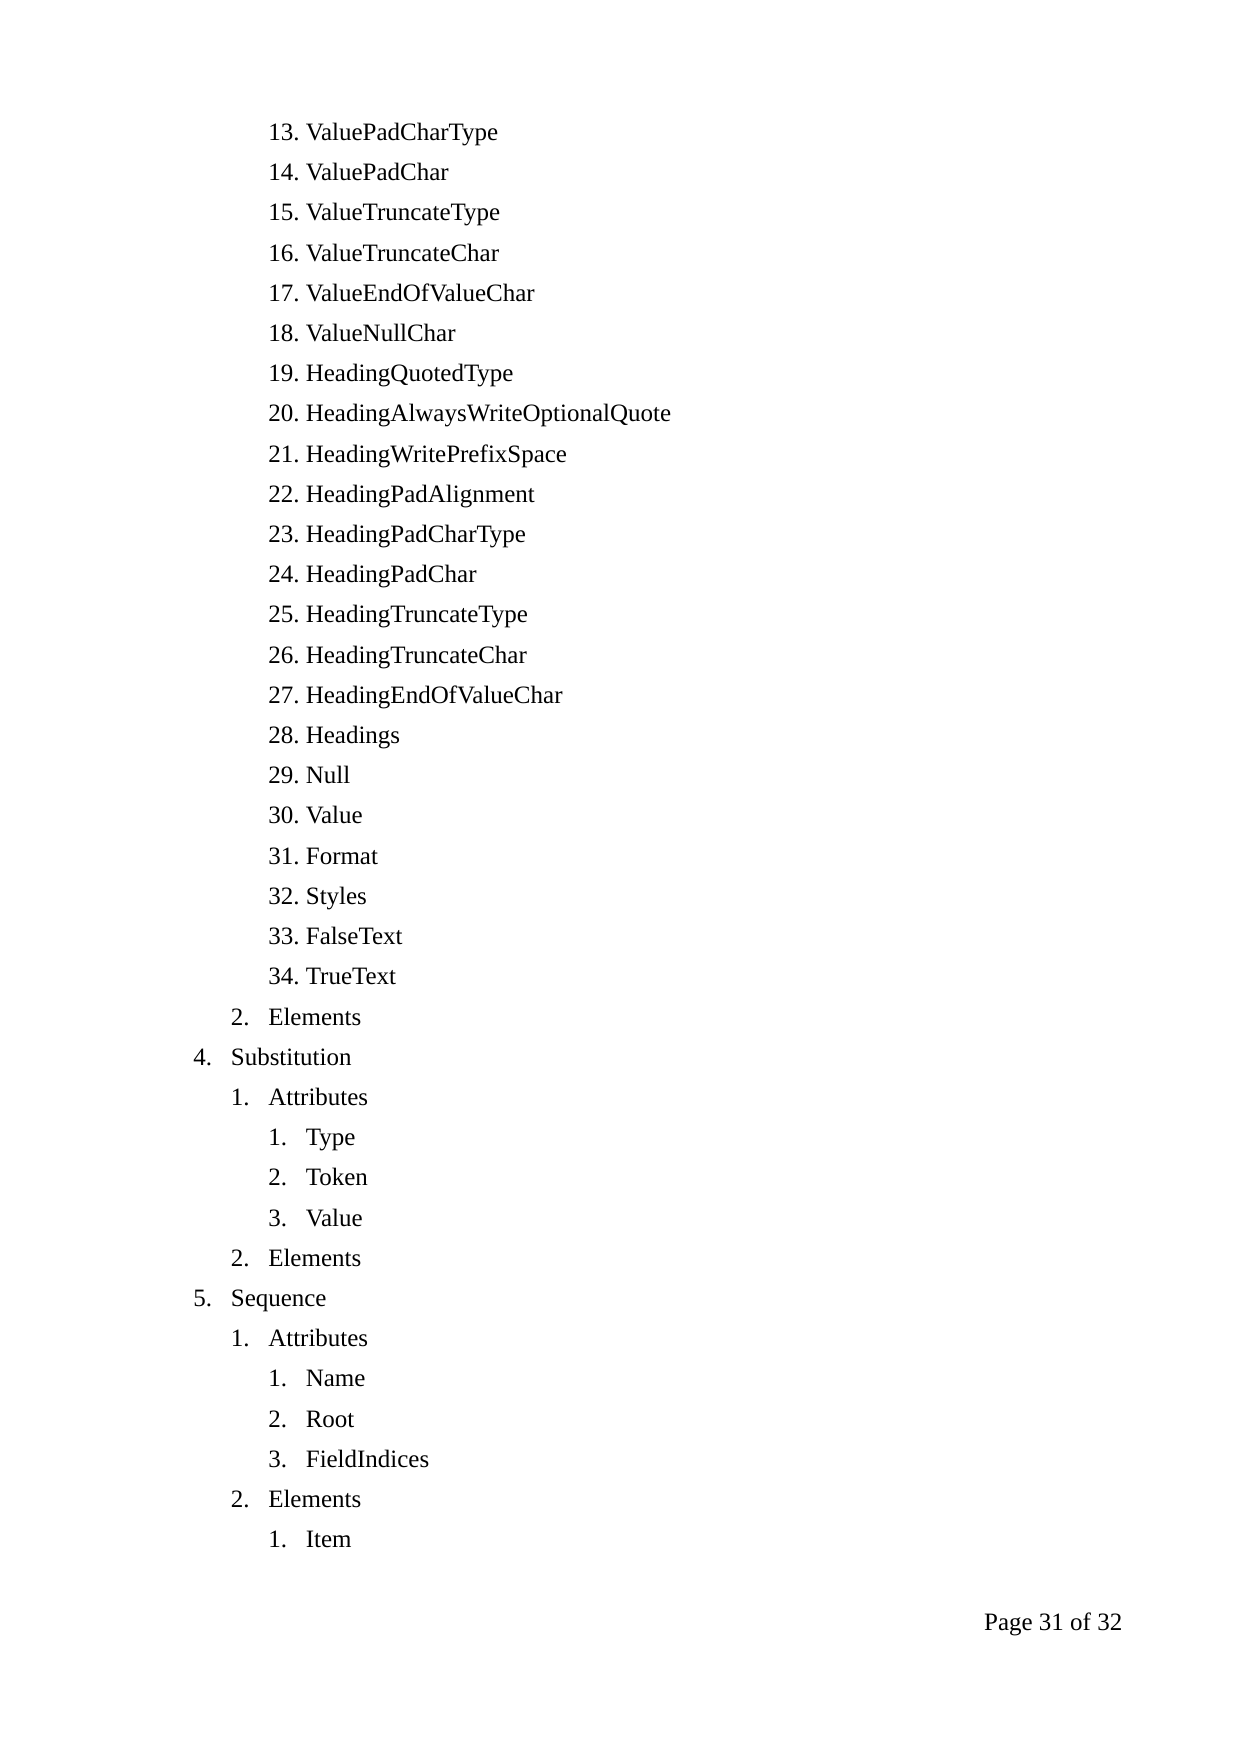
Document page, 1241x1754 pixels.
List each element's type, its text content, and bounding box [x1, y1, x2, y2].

list ValuePadChar [268, 158, 1122, 186]
list ValueNullChar [268, 319, 1122, 347]
list Null [268, 761, 1122, 789]
list Substitution [193, 1043, 1122, 1071]
list ValuePadCharType [268, 118, 1122, 146]
list Attributes [231, 1083, 1122, 1111]
list HeadingTruncateChar [268, 641, 1122, 668]
list TrueText [268, 962, 1122, 990]
list FieldIndices [268, 1445, 1122, 1473]
list Elements [231, 1485, 1122, 1513]
list Styles [268, 882, 1122, 910]
list Attributes [231, 1324, 1122, 1352]
list FalseText [268, 922, 1122, 950]
list Headings [268, 721, 1122, 749]
list Elements [231, 1244, 1122, 1272]
list ValueTruncateChar [268, 239, 1122, 266]
list Item [268, 1525, 1122, 1553]
list Format [268, 842, 1122, 869]
list Type [268, 1123, 1122, 1151]
list HeadingPadAlignment [268, 480, 1122, 508]
list HeadingQuotedType [268, 359, 1122, 387]
list HeadingAlwaysWriteOptionalQuote [268, 399, 1122, 427]
list HeadingEndOfValueChar [268, 681, 1122, 709]
list Token [268, 1163, 1122, 1191]
list HeadingPadChar [268, 560, 1122, 588]
list HeadingTruncateType [268, 601, 1122, 628]
list Name [268, 1364, 1122, 1392]
list HeadingPadCharType [268, 520, 1122, 548]
list Elements [231, 1003, 1122, 1030]
list Sequence [193, 1284, 1122, 1312]
list ValueEndOfValueChar [268, 279, 1122, 307]
list HeadingWritePrefixSpace [268, 440, 1122, 467]
list Root [268, 1405, 1122, 1432]
list ValueTruncateType [268, 198, 1122, 226]
list Value [268, 1204, 1122, 1231]
list Value [268, 802, 1122, 829]
